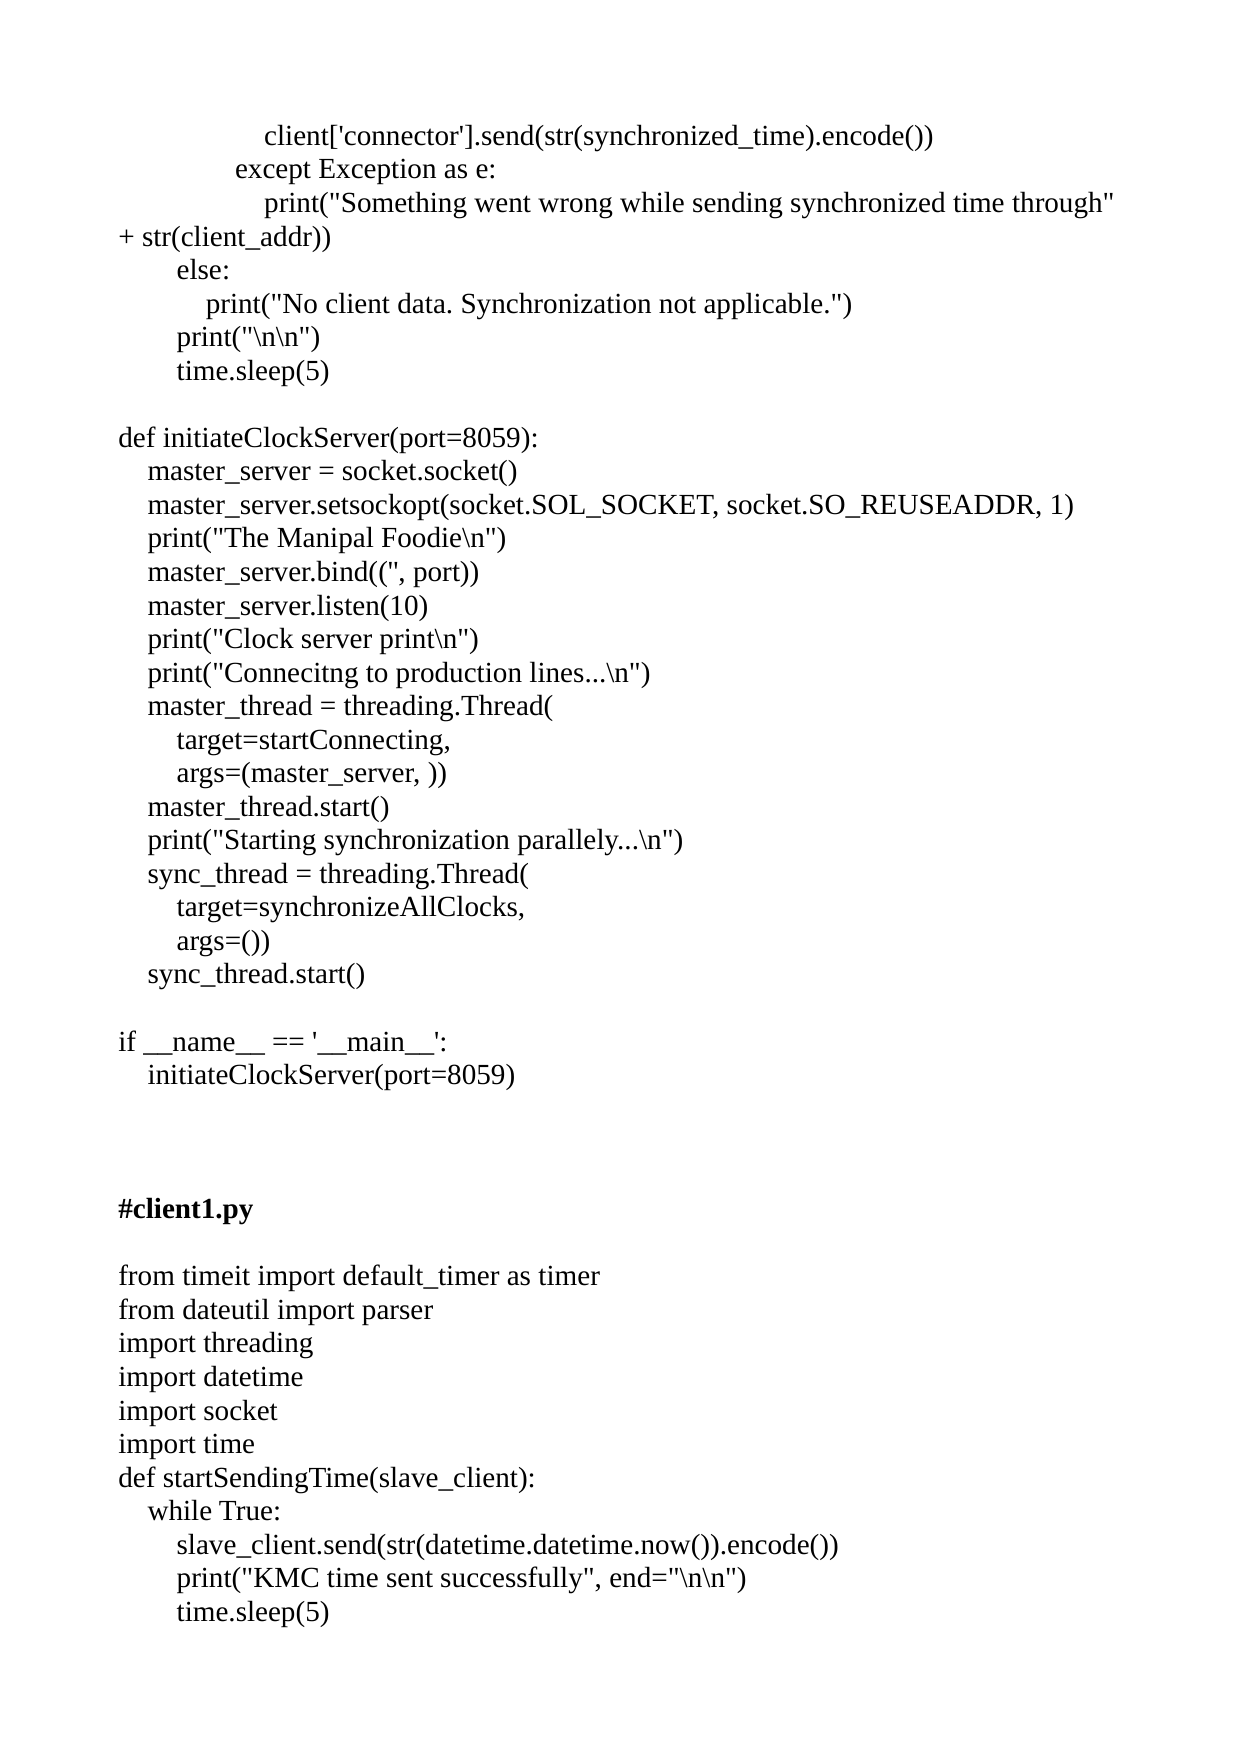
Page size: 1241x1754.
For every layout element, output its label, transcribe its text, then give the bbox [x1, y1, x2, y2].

text print("Connecitng to production lines...\n") [118, 655, 1122, 688]
text target=synchronizeAllClocks, [118, 889, 1122, 923]
text time.sleep(5) [118, 353, 1122, 386]
text def initiateClockServer(port=8059): [118, 420, 1122, 453]
text sync_thread = threading.Thread( [118, 856, 1122, 889]
text args=()) [118, 923, 1122, 957]
text master_thread = threading.Thread( [118, 688, 1122, 722]
text sync_thread.start() [118, 957, 1122, 990]
text print("No client data. Synchronization not applicable.") [118, 286, 1122, 319]
text initiateClockServer(port=8059) [118, 1057, 1122, 1091]
text master_server = socket.socket() [118, 453, 1122, 487]
text args=(master_server, )) [118, 755, 1122, 789]
text master_server.bind(('', port)) [118, 554, 1122, 588]
text master_server.setsockopt(socket.SOL_SOCKET, socket.SO_REUSEADDR, 1) [118, 487, 1122, 521]
text print("Clock server print\n") [118, 621, 1122, 655]
text time.sleep(5) [118, 1594, 1122, 1627]
text import datetime [118, 1359, 1122, 1393]
text master_thread.start() [118, 789, 1122, 822]
text except Exception as e: [118, 152, 1122, 185]
text if __name__ == '__main__': [118, 1024, 1122, 1057]
text def startSendingTime(slave_client): [118, 1460, 1122, 1493]
text while True: [118, 1493, 1122, 1527]
text slave_client.send(str(datetime.datetime.now()).encode()) [118, 1527, 1122, 1560]
text print("KMC time sent successfully", end="\n\n") [118, 1560, 1122, 1594]
text target=startConnecting, [118, 722, 1122, 755]
text print("Starting synchronization parallely...\n") [118, 822, 1122, 856]
text client['connector'].send(str(synchronized_time).encode()) [118, 118, 1122, 152]
text #client1.py [118, 1191, 1122, 1225]
text import threading [118, 1326, 1122, 1359]
text from timeit import default_timer as timer [118, 1258, 1122, 1292]
text from dateutil import parser [118, 1292, 1122, 1326]
text print("The Manipal Foodie\n") [118, 521, 1122, 554]
text import socket [118, 1393, 1122, 1426]
text print("\n\n") [118, 319, 1122, 353]
text print("Something went wrong while sending synchronized time through" + str(client_addr)) [118, 185, 1122, 252]
text master_server.listen(10) [118, 588, 1122, 621]
text import time [118, 1426, 1122, 1460]
text else: [118, 252, 1122, 286]
